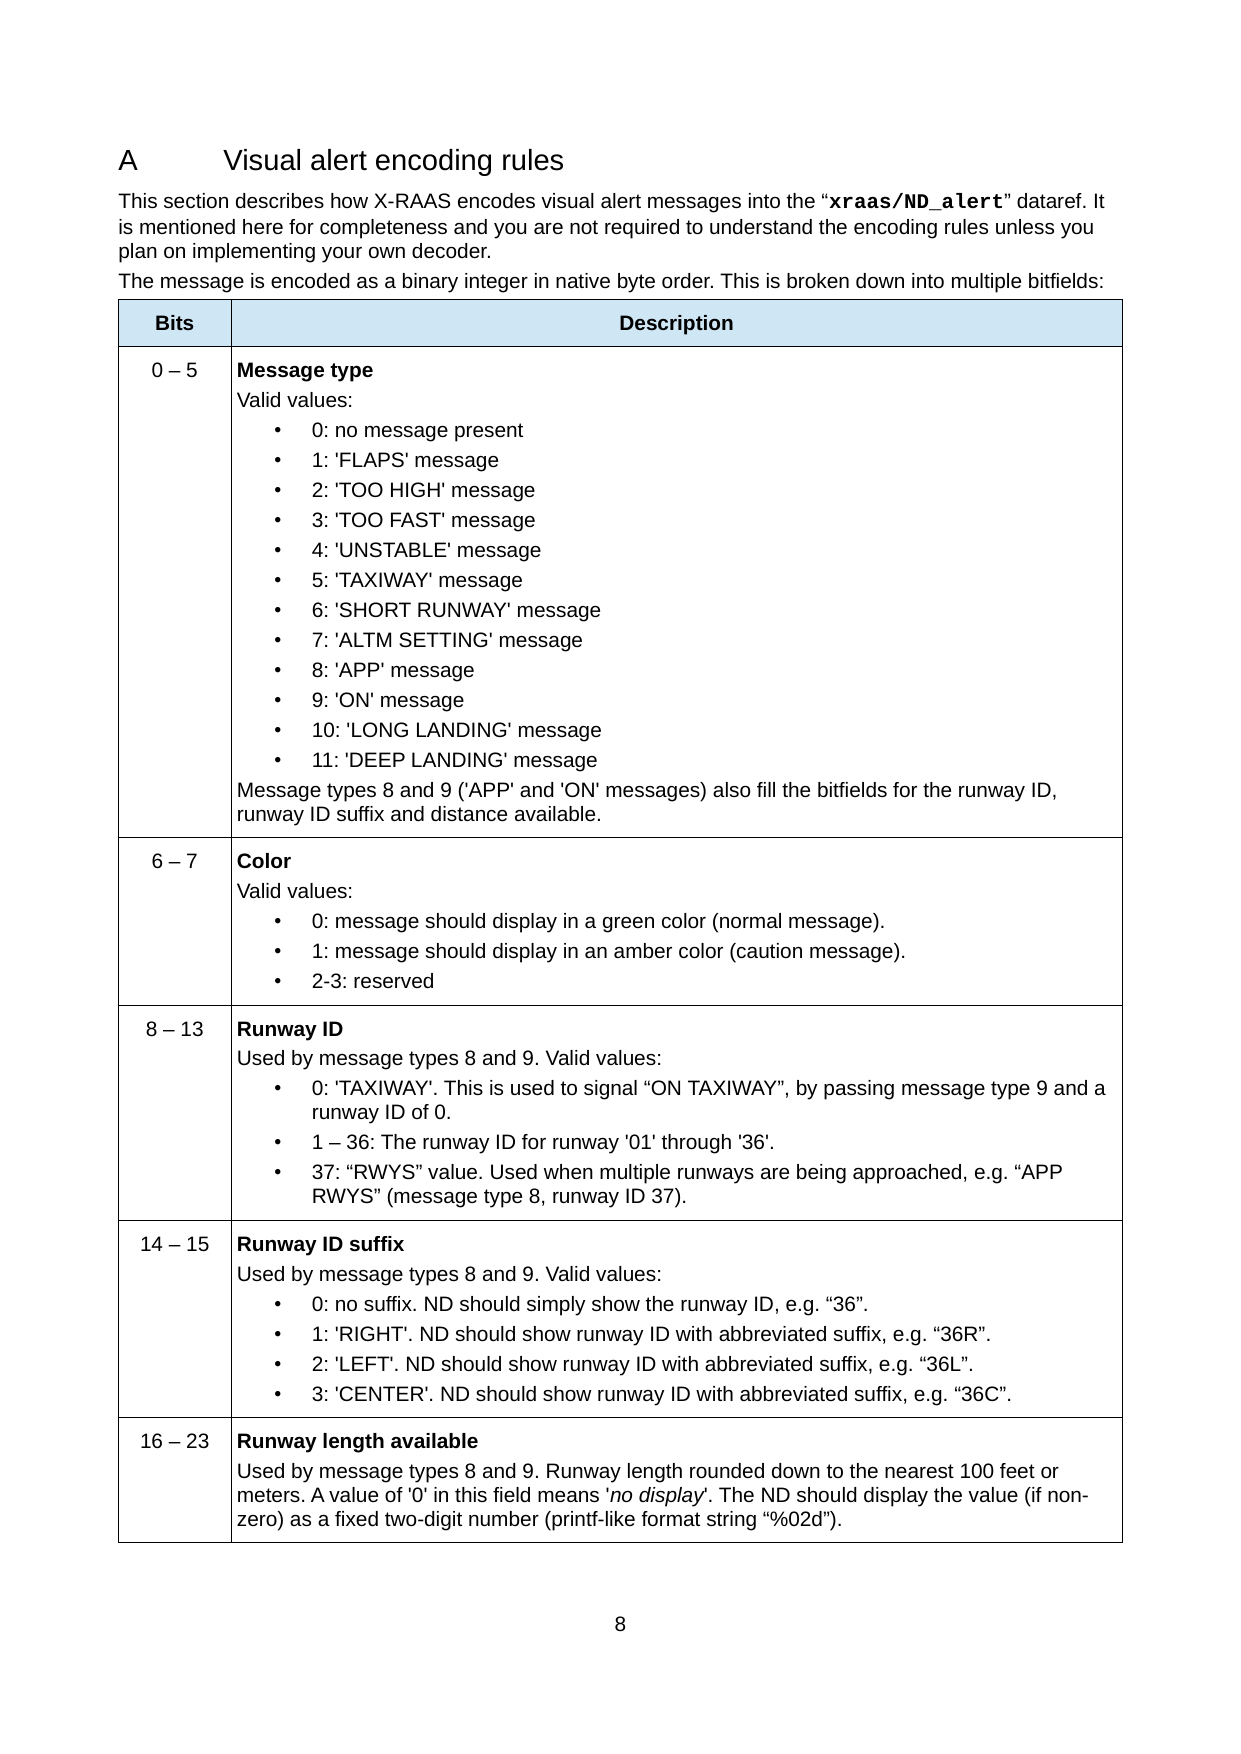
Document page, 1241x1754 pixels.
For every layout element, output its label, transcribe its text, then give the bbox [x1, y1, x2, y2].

table_cell 16 – 23 [119, 1418, 231, 1542]
text The message is encoded as a binary integer in native byte order. This is broken down into multiple bitfields: [118, 269, 1122, 293]
table_cell 0 – 5 [119, 347, 231, 837]
table_cell Runway length available Used by message types 8 and 9. Runway length rounded down to the nearest 100 feet or meters. A value of '0' in this field means 'no display'. The ND should display the value (if non-zero) as a fixed two-digit number (printf-like format string “%02d”). [232, 1418, 1122, 1542]
table_cell Color Valid values: 0: message should display in a green color (normal message). 1: message should display in an amber color (caution message). 2-3: reserved [232, 838, 1122, 1004]
table_cell 6 – 7 [119, 838, 231, 1004]
table_cell 8 – 13 [119, 1006, 231, 1220]
table_cell 14 – 15 [119, 1221, 231, 1417]
subtitle Visual alert encoding rules [118, 143, 1122, 177]
table_cell Message type Valid values: 0: no message present 1: 'FLAPS' message 2: 'TOO HIGH' message 3: 'TOO FAST' message 4: 'UNSTABLE' message 5: 'TAXIWAY' message 6: 'SHORT RUNWAY' message 7: 'ALTM SETTING' message 8: 'APP' message 9: 'ON' message 10: 'LONG LANDING' message 11: 'DEEP LANDING' message Message types 8 and 9 ('APP' and 'ON' messages) also fill the bitfields for the runway ID, runway ID suffix and distance available. [232, 347, 1122, 837]
table_header Bits [119, 300, 231, 346]
table_header Description [232, 300, 1122, 346]
table_cell Runway ID suffix Used by message types 8 and 9. Valid values: 0: no suffix. ND should simply show the runway ID, e.g. “36”. 1: 'RIGHT'. ND should show runway ID with abbreviated suffix, e.g. “36R”. 2: 'LEFT'. ND should show runway ID with abbreviated suffix, e.g. “36L”. 3: 'CENTER'. ND should show runway ID with abbreviated suffix, e.g. “36C”. [232, 1221, 1122, 1417]
text This section describes how X-RAAS encodes visual alert messages into the “xraas/ND_alert” dataref. It is mentioned here for completeness and you are not required to understand the encoding rules unless you plan on implementing your own decoder. [118, 189, 1122, 263]
table_cell Runway ID Used by message types 8 and 9. Valid values: 0: 'TAXIWAY'. This is used to signal “ON TAXIWAY”, by passing message type 9 and a runway ID of 0. 1 – 36: The runway ID for runway '01' through '36'. 37: “RWYS” value. Used when multiple runways are being approached, e.g. “APP RWYS” (message type 8, runway ID 37). [232, 1006, 1122, 1220]
